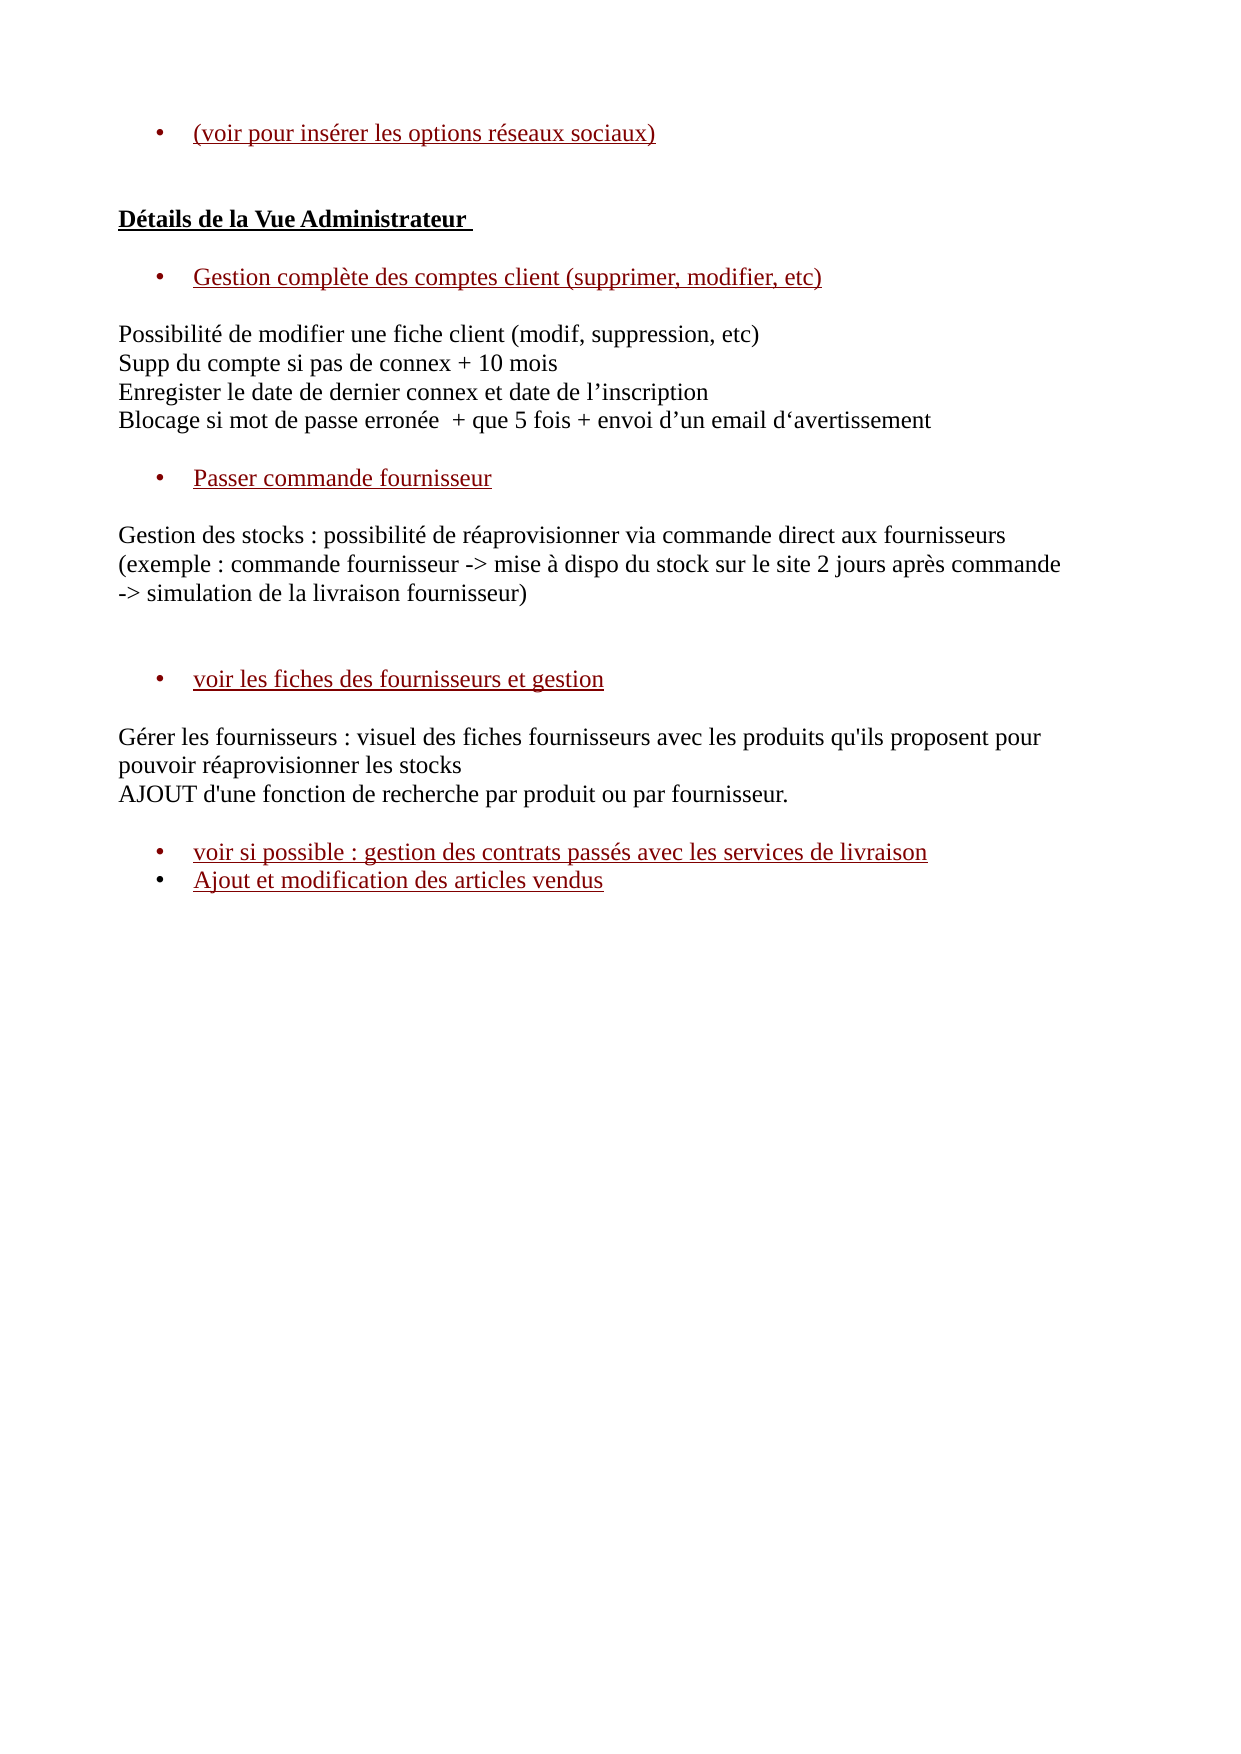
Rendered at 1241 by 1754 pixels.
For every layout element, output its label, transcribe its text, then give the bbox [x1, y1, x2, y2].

text Supp du compte si pas de connex + 10 mois [118, 348, 1122, 377]
list Passer commande fournisseur [156, 463, 1122, 492]
text AJOUT d'une fonction de recherche par produit ou par fournisseur. [118, 779, 1122, 808]
text (exemple : commande fournisseur -> mise à dispo du stock sur le site 2 jours après commande [118, 549, 1122, 578]
text Gérer les fournisseurs : visuel des fiches fournisseurs avec les produits qu'ils proposent pour pouvoir réaprovisionner les stocks [118, 722, 1122, 779]
list voir les fiches des fournisseurs et gestion [156, 664, 1122, 693]
list voir si possible : gestion des contrats passés avec les services de livraison [156, 837, 1122, 866]
text Possibilité de modifier une fiche client (modif, suppression, etc) [118, 319, 1122, 348]
list Ajout et modification des articles vendus [156, 866, 1122, 894]
text -> simulation de la livraison fournisseur) [118, 578, 1122, 607]
text Enregister le date de dernier connex et date de l’inscription [118, 377, 1122, 406]
list (voir pour insérer les options réseaux sociaux) [156, 118, 1122, 147]
text Blocage si mot de passe erronée + que 5 fois + envoi d’un email d‘avertissement [118, 406, 1122, 434]
text Gestion des stocks : possibilité de réaprovisionner via commande direct aux fournisseurs [118, 521, 1122, 549]
text Détails de la Vue Administrateur [118, 204, 1122, 262]
list Gestion complète des comptes client (supprimer, modifier, etc) [156, 262, 1122, 291]
